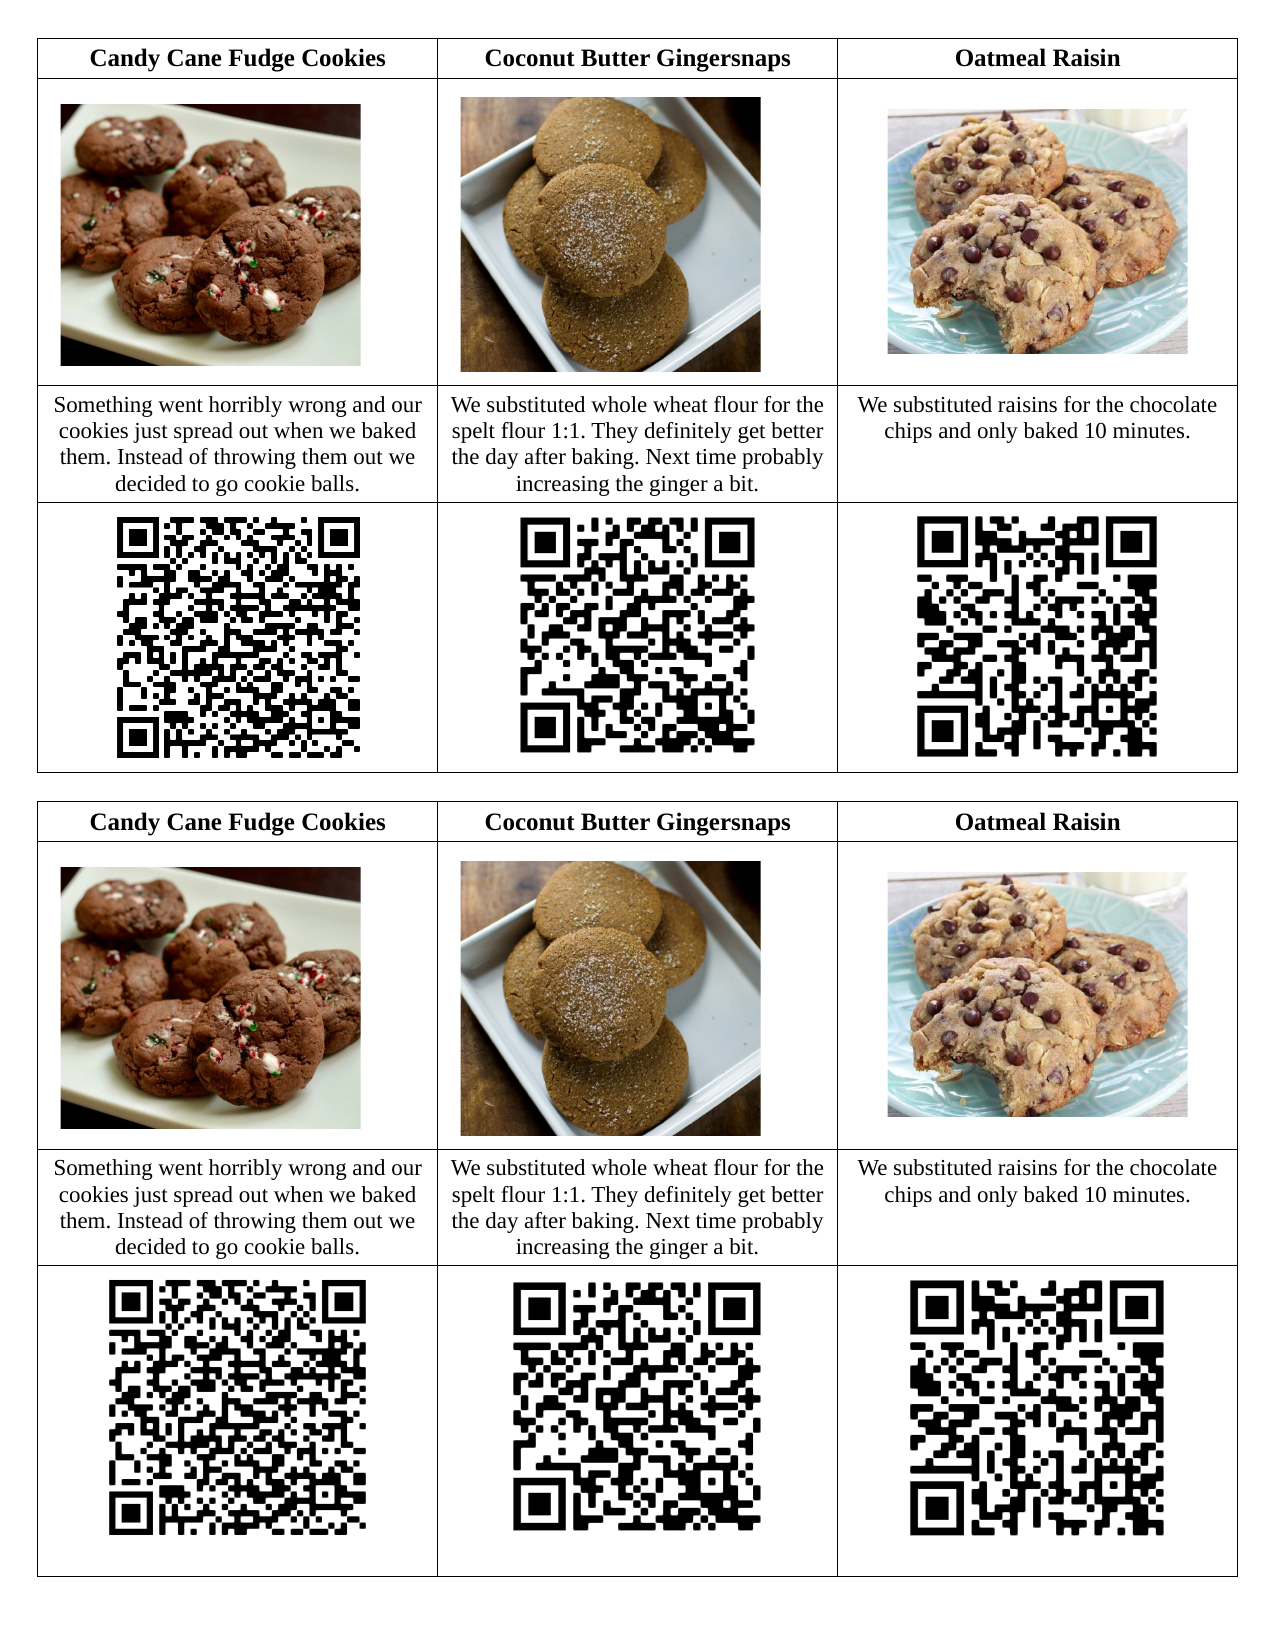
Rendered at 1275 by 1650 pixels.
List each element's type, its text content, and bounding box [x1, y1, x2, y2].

table_header Candy Cane Fudge Cookies [38, 39, 437, 78]
table_cell We substituted whole wheat flour for the spelt flour 1:1. They definitely get better the day after baking. Next time probably increasing the ginger a bit. [438, 1150, 837, 1265]
table_cell We substituted raisins for the chocolate chips and only baked 10 minutes. [838, 386, 1237, 502]
picture [887, 109, 1188, 354]
table_cell Something went horribly wrong and our cookies just spread out when we baked them. Instead of throwing them out we decided to go cookie balls. [38, 1150, 437, 1265]
table_cell [838, 842, 1237, 1148]
picture [60, 867, 361, 1129]
picture [873, 1271, 1202, 1542]
table_header Oatmeal Raisin [838, 802, 1237, 841]
picture [882, 507, 1193, 763]
picture [460, 861, 761, 1136]
table_header Candy Cane Fudge Cookies [38, 802, 437, 841]
table_cell [38, 842, 437, 1148]
picture [477, 1271, 798, 1542]
picture [460, 97, 761, 372]
table_cell We substituted whole wheat flour for the spelt flour 1:1. They definitely get better the day after baking. Next time probably increasing the ginger a bit. [438, 386, 837, 502]
picture [486, 507, 789, 763]
table_cell [438, 1266, 837, 1576]
table_cell [438, 79, 837, 385]
picture [101, 1274, 374, 1539]
table_cell [838, 1266, 1237, 1576]
table_cell We substituted raisins for the chocolate chips and only baked 10 minutes. [838, 1150, 1237, 1265]
table_cell [838, 503, 1237, 772]
picture [109, 510, 366, 760]
table_cell [838, 79, 1237, 385]
table_cell [438, 842, 837, 1148]
table_cell [38, 503, 437, 772]
table_cell [38, 1266, 437, 1576]
table_cell [38, 79, 437, 385]
table_header Coconut Butter Gingersnaps [438, 39, 837, 78]
table_cell Something went horribly wrong and our cookies just spread out when we baked them. Instead of throwing them out we decided to go cookie balls. [38, 386, 437, 502]
picture [60, 104, 361, 366]
table_header Coconut Butter Gingersnaps [438, 802, 837, 841]
table_header Oatmeal Raisin [838, 39, 1237, 78]
picture [887, 872, 1188, 1117]
table_cell [438, 503, 837, 772]
